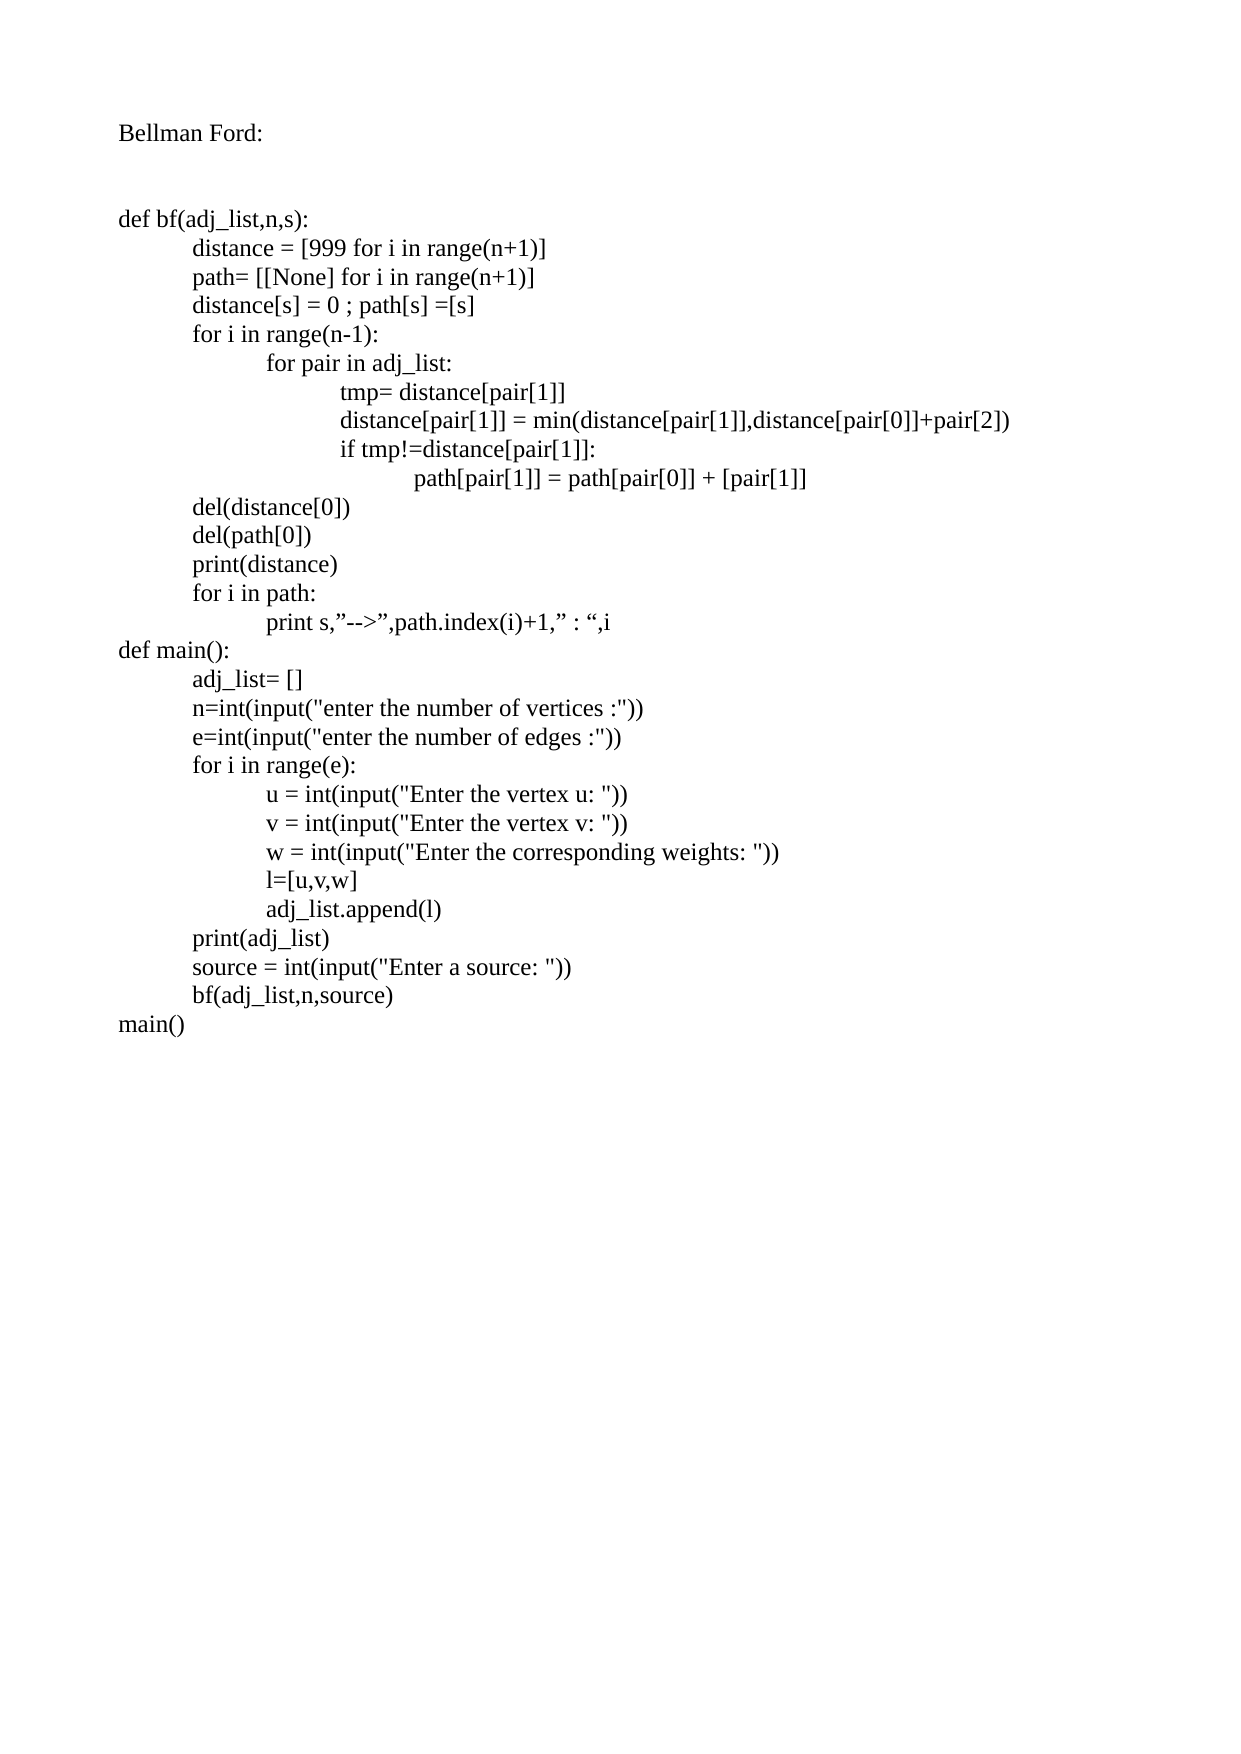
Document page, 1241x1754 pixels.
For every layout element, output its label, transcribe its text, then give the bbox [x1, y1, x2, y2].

text u = int(input("Enter the vertex u: ")) [118, 779, 1122, 808]
text for i in range(n-1): [118, 319, 1122, 348]
text del(path[0]) [118, 521, 1122, 549]
text def main(): [118, 636, 1122, 664]
text for i in range(e): [118, 751, 1122, 779]
text print(distance) [118, 549, 1122, 578]
text path[pair[1]] = path[pair[0]] + [pair[1]] [118, 463, 1122, 492]
text Bellman Ford: [118, 118, 1122, 147]
text path= [[None] for i in range(n+1)] [118, 262, 1122, 291]
text tmp= distance[pair[1]] [118, 377, 1122, 406]
text distance[pair[1]] = min(distance[pair[1]],distance[pair[0]]+pair[2]) [118, 406, 1122, 434]
text bf(adj_list,n,source) [118, 981, 1122, 1009]
text if tmp!=distance[pair[1]]: [118, 434, 1122, 463]
text l=[u,v,w] [118, 866, 1122, 894]
text for pair in adj_list: [118, 348, 1122, 377]
text v = int(input("Enter the vertex v: ")) [118, 808, 1122, 837]
text del(distance[0]) [118, 492, 1122, 521]
text n=int(input("enter the number of vertices :")) [118, 693, 1122, 722]
text print s,”-->”,path.index(i)+1,” : “,i [118, 607, 1122, 636]
text source = int(input("Enter a source: ")) [118, 952, 1122, 981]
text def bf(adj_list,n,s): [118, 204, 1122, 233]
text adj_list= [] [118, 664, 1122, 693]
text main() [118, 1009, 1122, 1038]
text print(adj_list) [118, 923, 1122, 952]
text distance = [999 for i in range(n+1)] [118, 233, 1122, 262]
text w = int(input("Enter the corresponding weights: ")) [118, 837, 1122, 866]
text e=int(input("enter the number of edges :")) [118, 722, 1122, 751]
text for i in path: [118, 578, 1122, 607]
text adj_list.append(l) [118, 894, 1122, 923]
text distance[s] = 0 ; path[s] =[s] [118, 291, 1122, 319]
